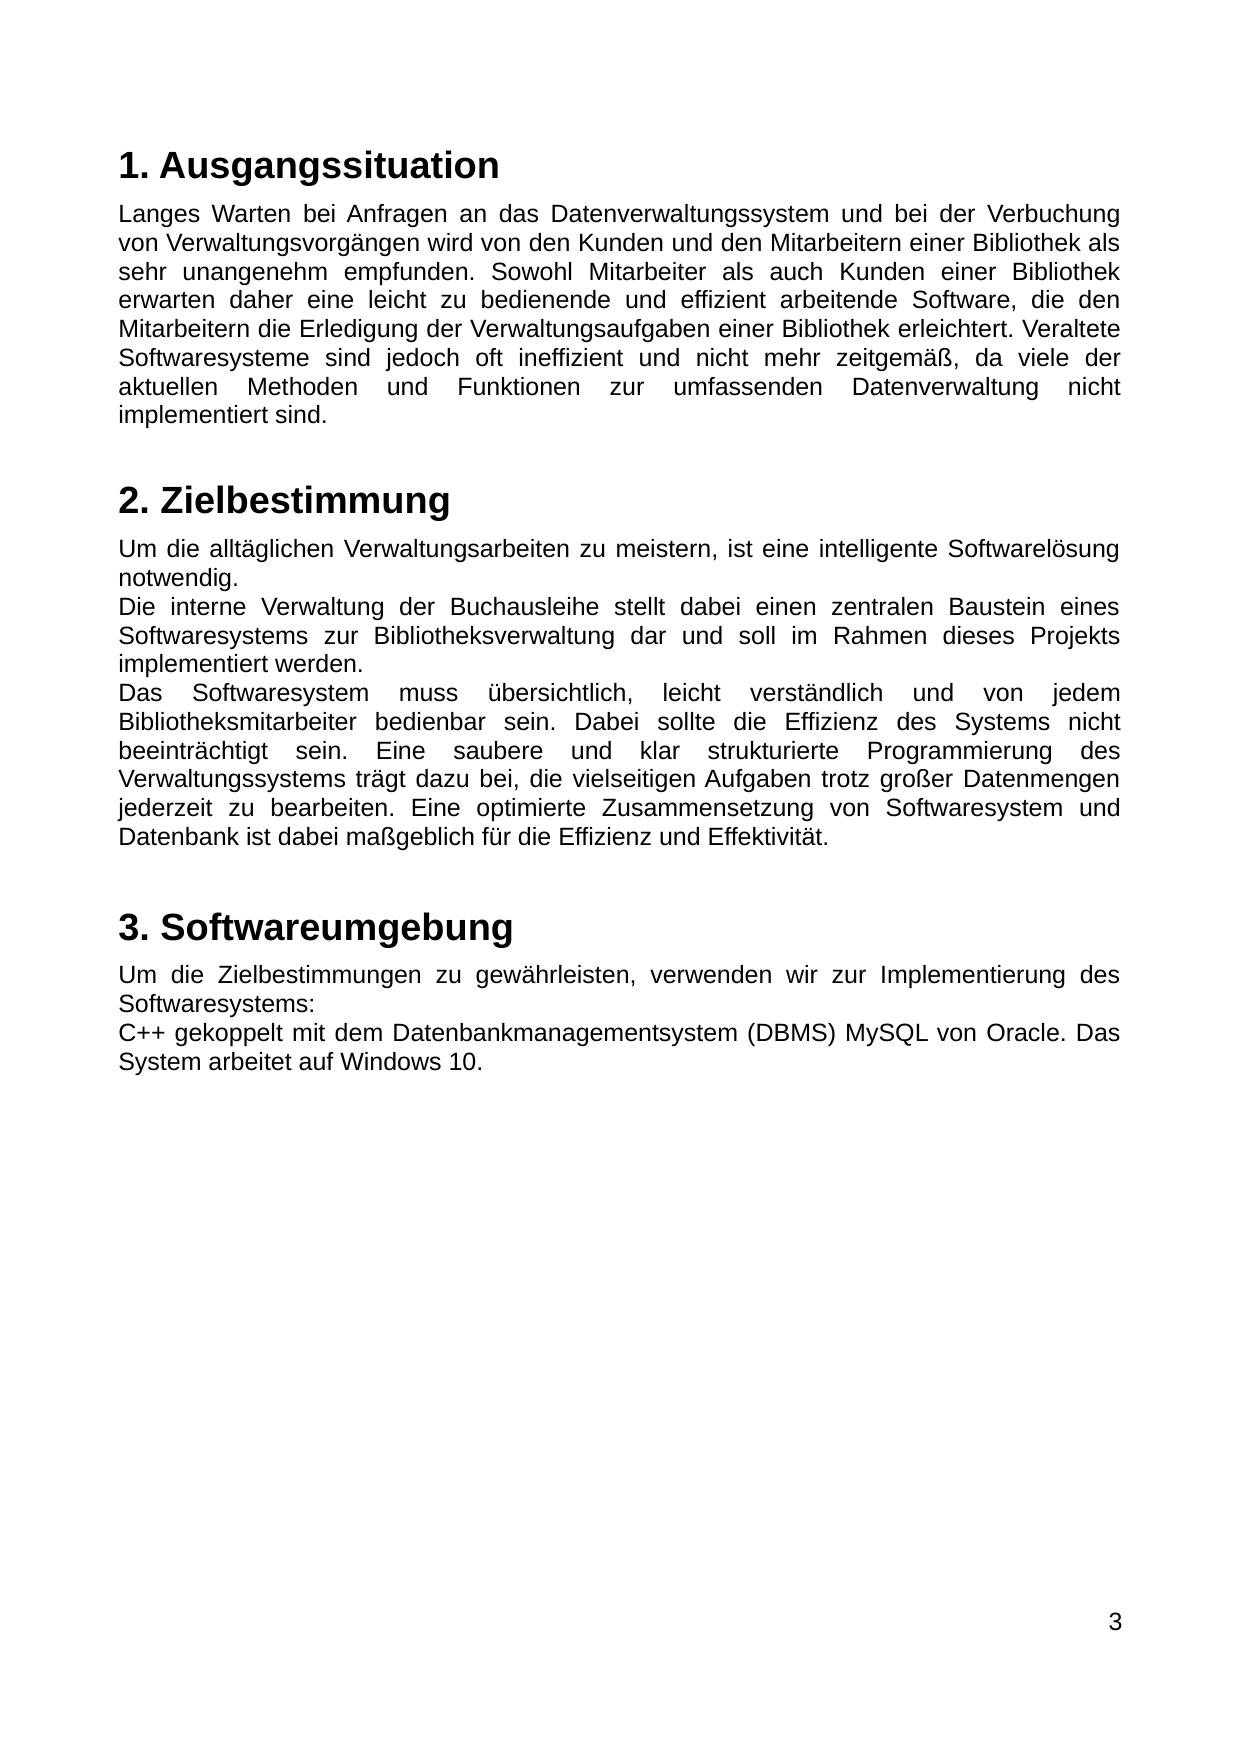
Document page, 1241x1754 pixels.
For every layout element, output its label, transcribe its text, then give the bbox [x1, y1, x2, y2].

text Langes Warten bei Anfragen an das Datenverwaltungssystem und bei der Verbuchung von Verwaltungsvorgängen wird von den Kunden und den Mitarbeitern einer Bibliothek als sehr unangenehm empfunden. Sowohl Mitarbeiter als auch Kunden einer Bibliothek erwarten daher eine leicht zu bedienende und effizient arbeitende Software, die den Mitarbeitern die Erledigung der Verwaltungsaufgaben einer Bibliothek erleichtert. Veraltete Softwaresysteme sind jedoch oft ineffizient und nicht mehr zeitgemäß, da viele der aktuellen Methoden und Funktionen zur umfassenden Datenverwaltung nicht implementiert sind. [118, 199, 1122, 429]
text Um die Zielbestimmungen zu gewährleisten, verwenden wir zur Implementierung des Softwaresystems: [118, 961, 1122, 1018]
text Die interne Verwaltung der Buchausleihe stellt dabei einen zentralen Baustein eines Softwaresystems zur Bibliotheksverwaltung dar und soll im Rahmen dieses Projekts implementiert werden. [118, 592, 1122, 678]
text Das Softwaresystem muss übersichtlich, leicht verständlich und von jedem Bibliotheksmitarbeiter bedienbar sein. Dabei sollte die Effizienz des Systems nicht beeinträchtigt sein. Eine saubere und klar strukturierte Programmierung des Verwaltungssystems trägt dazu bei, die vielseitigen Aufgaben trotz großer Datenmengen jederzeit zu bearbeiten. Eine optimierte Zusammensetzung von Softwaresystem und Datenbank ist dabei maßgeblich für die Effizienz und Effektivität. [118, 678, 1122, 851]
subtitle 3. Softwareumgebung [118, 904, 1122, 948]
text C++ gekoppelt mit dem Datenbankmanagementsystem (DBMS) MySQL von Oracle. Das System arbeitet auf Windows 10. [118, 1018, 1122, 1076]
text Um die alltäglichen Verwaltungsarbeiten zu meistern, ist eine intelligente Softwarelösung notwendig. [118, 534, 1122, 592]
subtitle 1. Ausgangssituation [118, 143, 1122, 187]
subtitle 2. Zielbestimmung [118, 478, 1122, 522]
